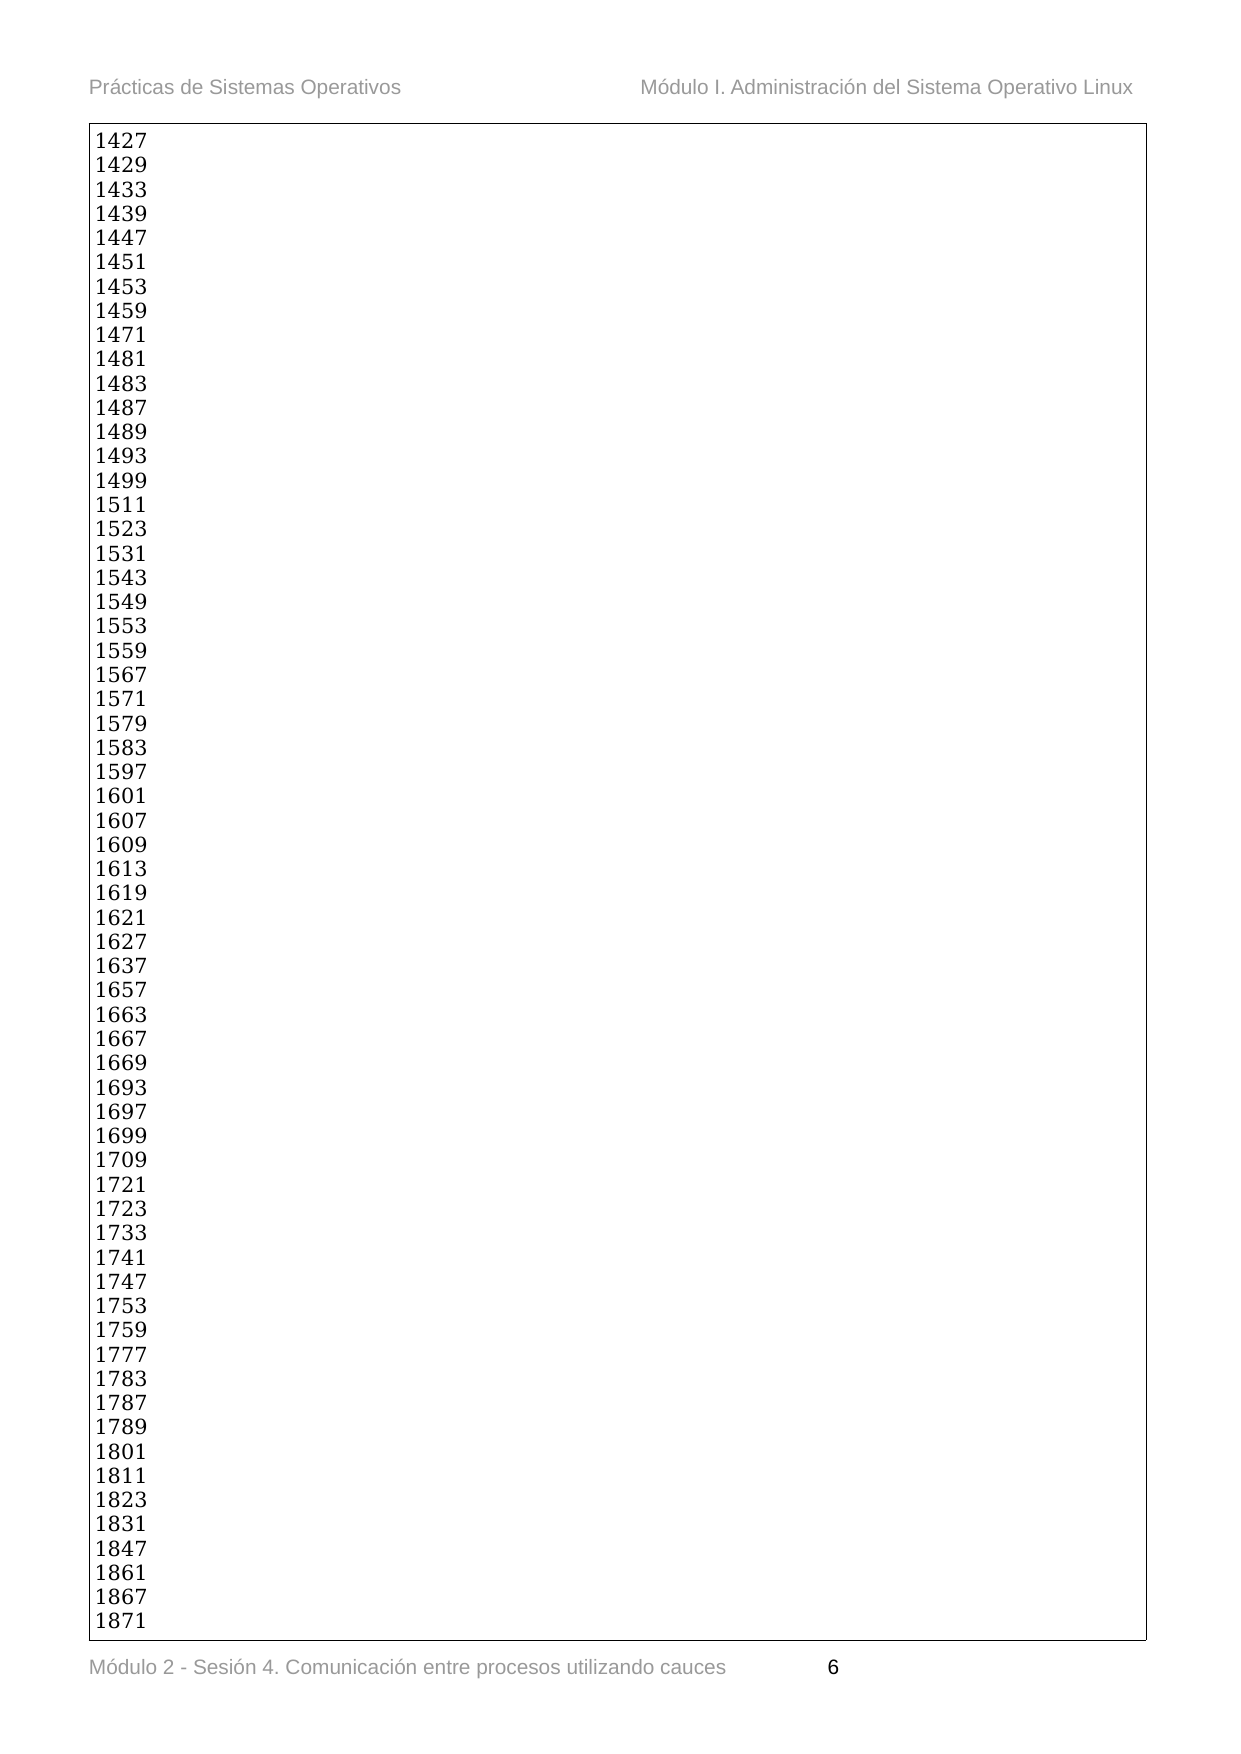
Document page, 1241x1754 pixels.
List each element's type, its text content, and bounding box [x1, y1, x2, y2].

table_cell 1427 1429 1433 1439 1447 1451 1453 1459 1471 1481 1483 1487 1489 1493 1499 1511 1523 1531 1543 1549 1553 1559 1567 1571 1579 1583 1597 1601 1607 1609 1613 1619 1621 1627 1637 1657 1663 1667 1669 1693 1697 1699 1709 1721 1723 1733 1741 1747 1753 1759 1777 1783 1787 1789 1801 1811 1823 1831 1847 1861 1867 1871 [90, 124, 1146, 1639]
